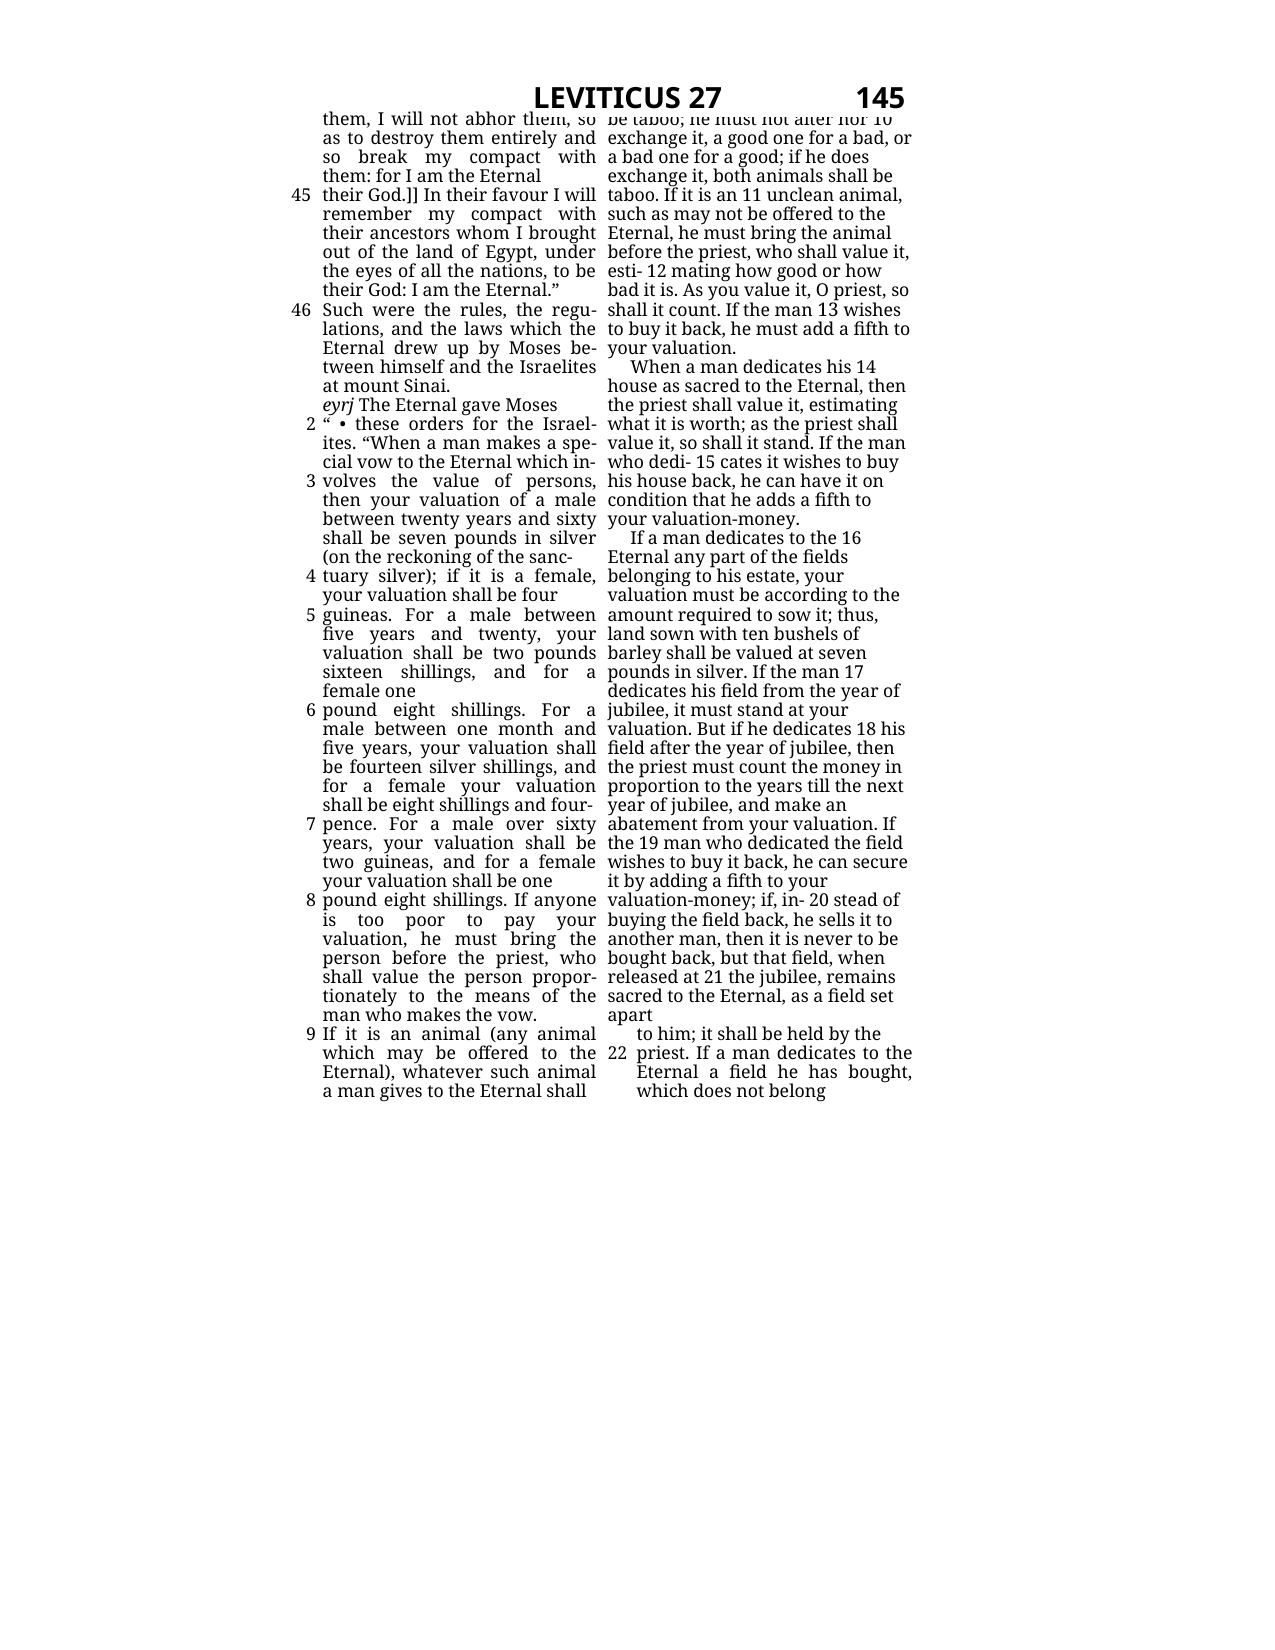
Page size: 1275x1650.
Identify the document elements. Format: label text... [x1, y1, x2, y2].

text to him; it shall be held by the [636, 1025, 913, 1044]
list pound eight shillings. If any­one is too poor to pay your valuation, he must bring the person before the priest, who shall value the person propor­tionately to the means of the man who makes the vow. [306, 892, 597, 1025]
text If a man dedicates to the 16 Eternal any part of the fields belonging to his estate, your valuation must be according to the amount required to sow it; thus, land sown with ten bushels of barley shall be valued at seven pounds in silver. If the man 17 dedicates his field from the year of jubilee, it must stand at your valuation. But if he dedicates 18 his field after the year of jubilee, then the priest must count the money in proportion to the years till the next year of ju­bilee, and make an abatement from your valuation. If the 19 man who dedicated the field wishes to buy it back, he can secure it by adding a fifth to your valuation-money; if, in- 20 stead of buying the field back, he sells it to another man, then it is never to be bought back, but that field, when released at 21 the jubilee, remains sacred to the Eternal, as a field set apart [607, 529, 913, 1025]
list tuary silver); if it is a female, your valuation shall be four [306, 568, 597, 606]
list Such were the rules, the regu­lations, and the laws which the Eternal drew up by Moses be­tween himself and the Israelites at mount Sinai. [291, 301, 597, 396]
list guineas. For a male between five years and twenty, your valu­ation shall be two pounds sixteen shillings, and for a female one [306, 606, 597, 701]
list pound eight shillings. For a male between one month and five years, your valuation shall be fourteen silver shillings, and for a female your valuation shall be eight shillings and four- [306, 701, 597, 815]
list “ • these orders for the Israel­ites. “When a man makes a spe­cial vow to the Eternal which in- [306, 415, 597, 472]
text them, I will not abhor them, so as to destroy them entirely and so break my compact with them: for I am the Eternal [322, 110, 597, 186]
text When a man dedicates his 14 house as sacred to the Eternal, then the priest shall value it, estimating what it is worth; as the priest shall value it, so shall it stand. If the man who dedi- 15 cates it wishes to buy his house back, he can have it on condi­tion that he adds a fifth to your valuation-money. [607, 358, 913, 529]
list priest. If a man dedicates to the Eternal a field he has bought, which does not belong [607, 1044, 913, 1101]
text be taboo; he must not alter nor 10 exchange it, a good one for a bad, or a bad one for a good; if he does exchange it, both ani­mals shall be taboo. If it is an 11 unclean animal, such as may not be offered to the Eternal, he must bring the animal before the priest, who shall value it, esti- 12 mating how good or how bad it is. As you value it, O priest, so shall it count. If the man 13 wishes to buy it back, he must add a fifth to your valuation. [607, 110, 913, 358]
list If it is an animal (any animal which may be offered to the Eternal), whatever such animal a man gives to the Eternal shall [306, 1025, 597, 1101]
text eyrj The Eternal gave Moses [322, 396, 597, 415]
list volves the value of persons, then your valuation of a male be­tween twenty years and sixty shall be seven pounds in silver (on the reckoning of the sanc- [306, 472, 597, 568]
list pence. For a male over sixty years, your valuation shall be two guineas, and for a female your valuation shall be one [306, 815, 597, 892]
list their God.]] In their favour I will remember my compact with their ancestors whom I brought out of the land of Egypt, under the eyes of all the nations, to be their God: I am the Eternal.” [291, 186, 597, 301]
